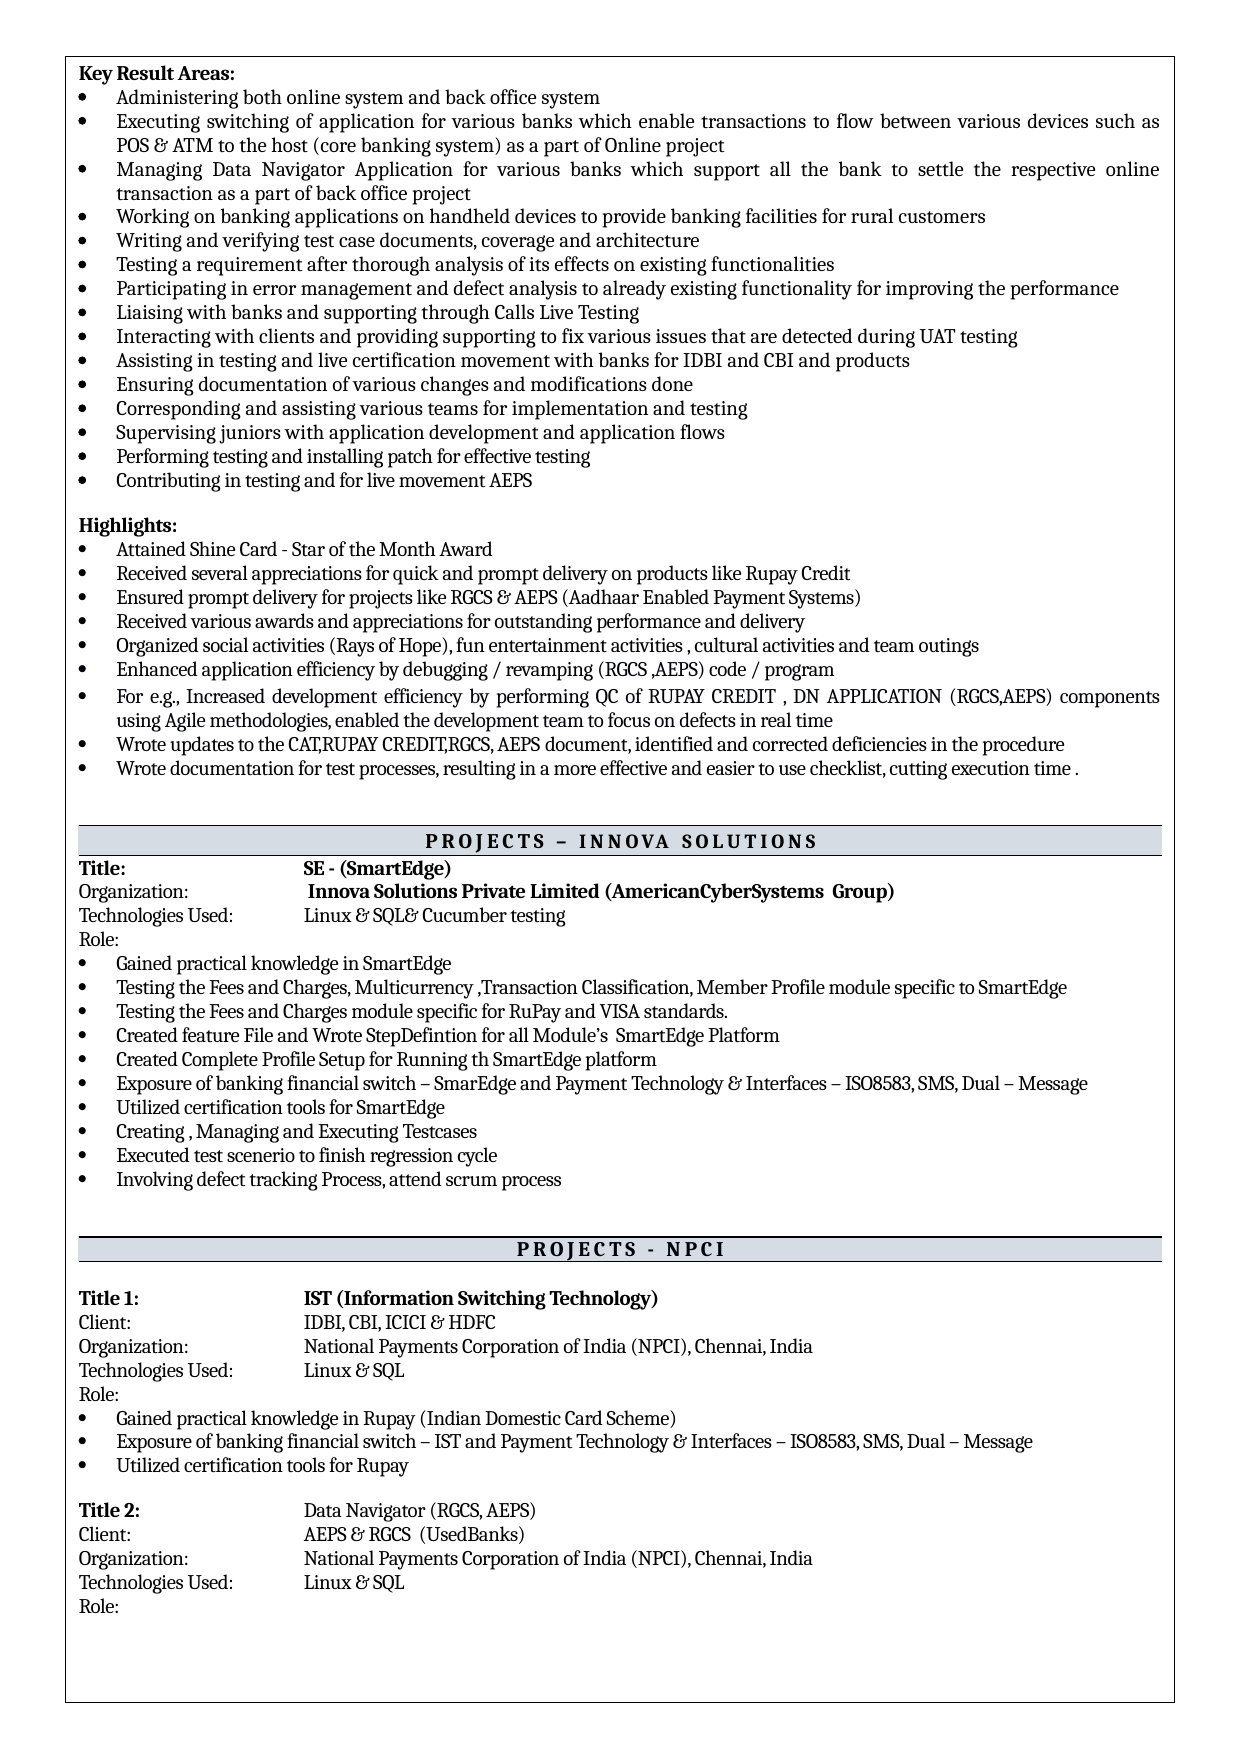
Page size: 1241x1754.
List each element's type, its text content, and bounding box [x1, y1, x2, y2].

list Executed test scenerio to finish regression cycle [78, 1144, 1162, 1168]
list Administering both online system and back office system [78, 85, 1162, 109]
text PROJECTS - NPCI [78, 1237, 1162, 1262]
list Enhanced application efficiency by debugging / revamping (RGCS ,AEPS) code / program [78, 657, 1162, 681]
list Corresponding and assisting various teams for implementation and testing [78, 397, 1162, 421]
list Organized social activities (Rays of Hope), fun entertainment activities , cultural activities and team outings [78, 633, 1162, 657]
text Organization: National Payments Corporation of India (NPCI), Chennai, India [78, 1547, 1162, 1571]
list Created feature File and Wrote StepDefintion for all Module’s SmartEdge Platform [78, 1024, 1162, 1048]
text Title 1: IST (Information Switching Technology) [78, 1286, 1162, 1310]
list Interacting with clients and providing supporting to fix various issues that are detected during UAT testing [78, 325, 1162, 349]
list Utilized certification tools for Rupay [78, 1454, 1162, 1478]
text Organization: Innova Solutions Private Limited (AmericanCyberSystems Group) [78, 880, 1162, 904]
list Creating , Managing and Executing Testcases [78, 1120, 1162, 1144]
list Liaising with banks and supporting through Calls Live Testing [78, 301, 1162, 325]
list Assisting in testing and live certification movement with banks for IDBI and CBI and products [78, 349, 1162, 373]
list Utilized certification tools for SmartEdge [78, 1096, 1162, 1120]
text Title: SE - (SmartEdge) [78, 856, 1162, 880]
list Testing the Fees and Charges, Multicurrency ,Transaction Classification, Member Profile module specific to SmartEdge [78, 976, 1162, 1000]
list Performing testing and installing patch for effective testing [78, 445, 1162, 469]
list Participating in error management and defect analysis to already existing functionality for improving the performance [78, 277, 1162, 301]
list Received various awards and appreciations for outstanding performance and delivery [78, 609, 1162, 633]
list Contributing in testing and for live movement AEPS [78, 469, 1162, 493]
text PROJECTS – innova solutions [78, 826, 1162, 856]
text Title 2: Data Navigator (RGCS, AEPS) [78, 1499, 1162, 1523]
list Gained practical knowledge in SmartEdge [78, 952, 1162, 976]
list Wrote documentation for test processes, resulting in a more effective and easier to use checklist, cutting execution time . [78, 757, 1162, 781]
list Attained Shine Card - Star of the Month Award [78, 537, 1162, 561]
list Writing and verifying test case documents, coverage and architecture [78, 229, 1162, 253]
text Role: [78, 1382, 1162, 1406]
text Highlights: [78, 513, 1162, 537]
text Technologies Used: Linux & SQL [78, 1571, 1162, 1595]
text Key Result Areas: [78, 61, 1162, 85]
list Executing switching of application for various banks which enable transactions to flow between various devices such as POS & ATM to the host (core banking system) as a part of Online project [78, 109, 1162, 157]
text Role: [78, 1595, 1162, 1619]
list Testing a requirement after thorough analysis of its effects on existing functionalities [78, 253, 1162, 277]
text Technologies Used: Linux & SQL& Cucumber testing [78, 904, 1162, 928]
text Client: AEPS & RGCS (UsedBanks) [78, 1523, 1162, 1547]
list Created Complete Profile Setup for Running th SmartEdge platform [78, 1048, 1162, 1072]
list Ensuring documentation of various changes and modifications done [78, 373, 1162, 397]
text Organization: National Payments Corporation of India (NPCI), Chennai, India [78, 1334, 1162, 1358]
list Managing Data Navigator Application for various banks which support all the bank to settle the respective online transaction as a part of back office project [78, 157, 1162, 205]
list Testing the Fees and Charges module specific for RuPay and VISA standards. [78, 1000, 1162, 1024]
list Received several appreciations for quick and prompt delivery on products like Rupay Credit [78, 561, 1162, 585]
list Ensured prompt delivery for projects like RGCS & AEPS (Aadhaar Enabled Payment Systems) [78, 585, 1162, 609]
text Client: IDBI, CBI, ICICI & HDFC [78, 1310, 1162, 1334]
list Gained practical knowledge in Rupay (Indian Domestic Card Scheme) [78, 1406, 1162, 1430]
list Working on banking applications on handheld devices to provide banking facilities for rural customers [78, 205, 1162, 229]
text Role: [78, 928, 1162, 952]
text Technologies Used: Linux & SQL [78, 1358, 1162, 1382]
list Exposure of banking financial switch – SmarEdge and Payment Technology & Interfaces – ISO8583, SMS, Dual – Message [78, 1072, 1162, 1096]
list Supervising juniors with application development and application flows [78, 421, 1162, 445]
list Involving defect tracking Process, attend scrum process [78, 1168, 1162, 1192]
list Wrote updates to the CAT,RUPAY CREDIT,RGCS, AEPS document, identified and corrected deficiencies in the procedure [78, 733, 1162, 757]
list For e.g., Increased development efficiency by performing QC of RUPAY CREDIT , DN APPLICATION (RGCS,AEPS) components using Agile methodologies, enabled the development team to focus on defects in real time [78, 685, 1162, 733]
list Exposure of banking financial switch – IST and Payment Technology & Interfaces – ISO8583, SMS, Dual – Message [78, 1430, 1162, 1454]
